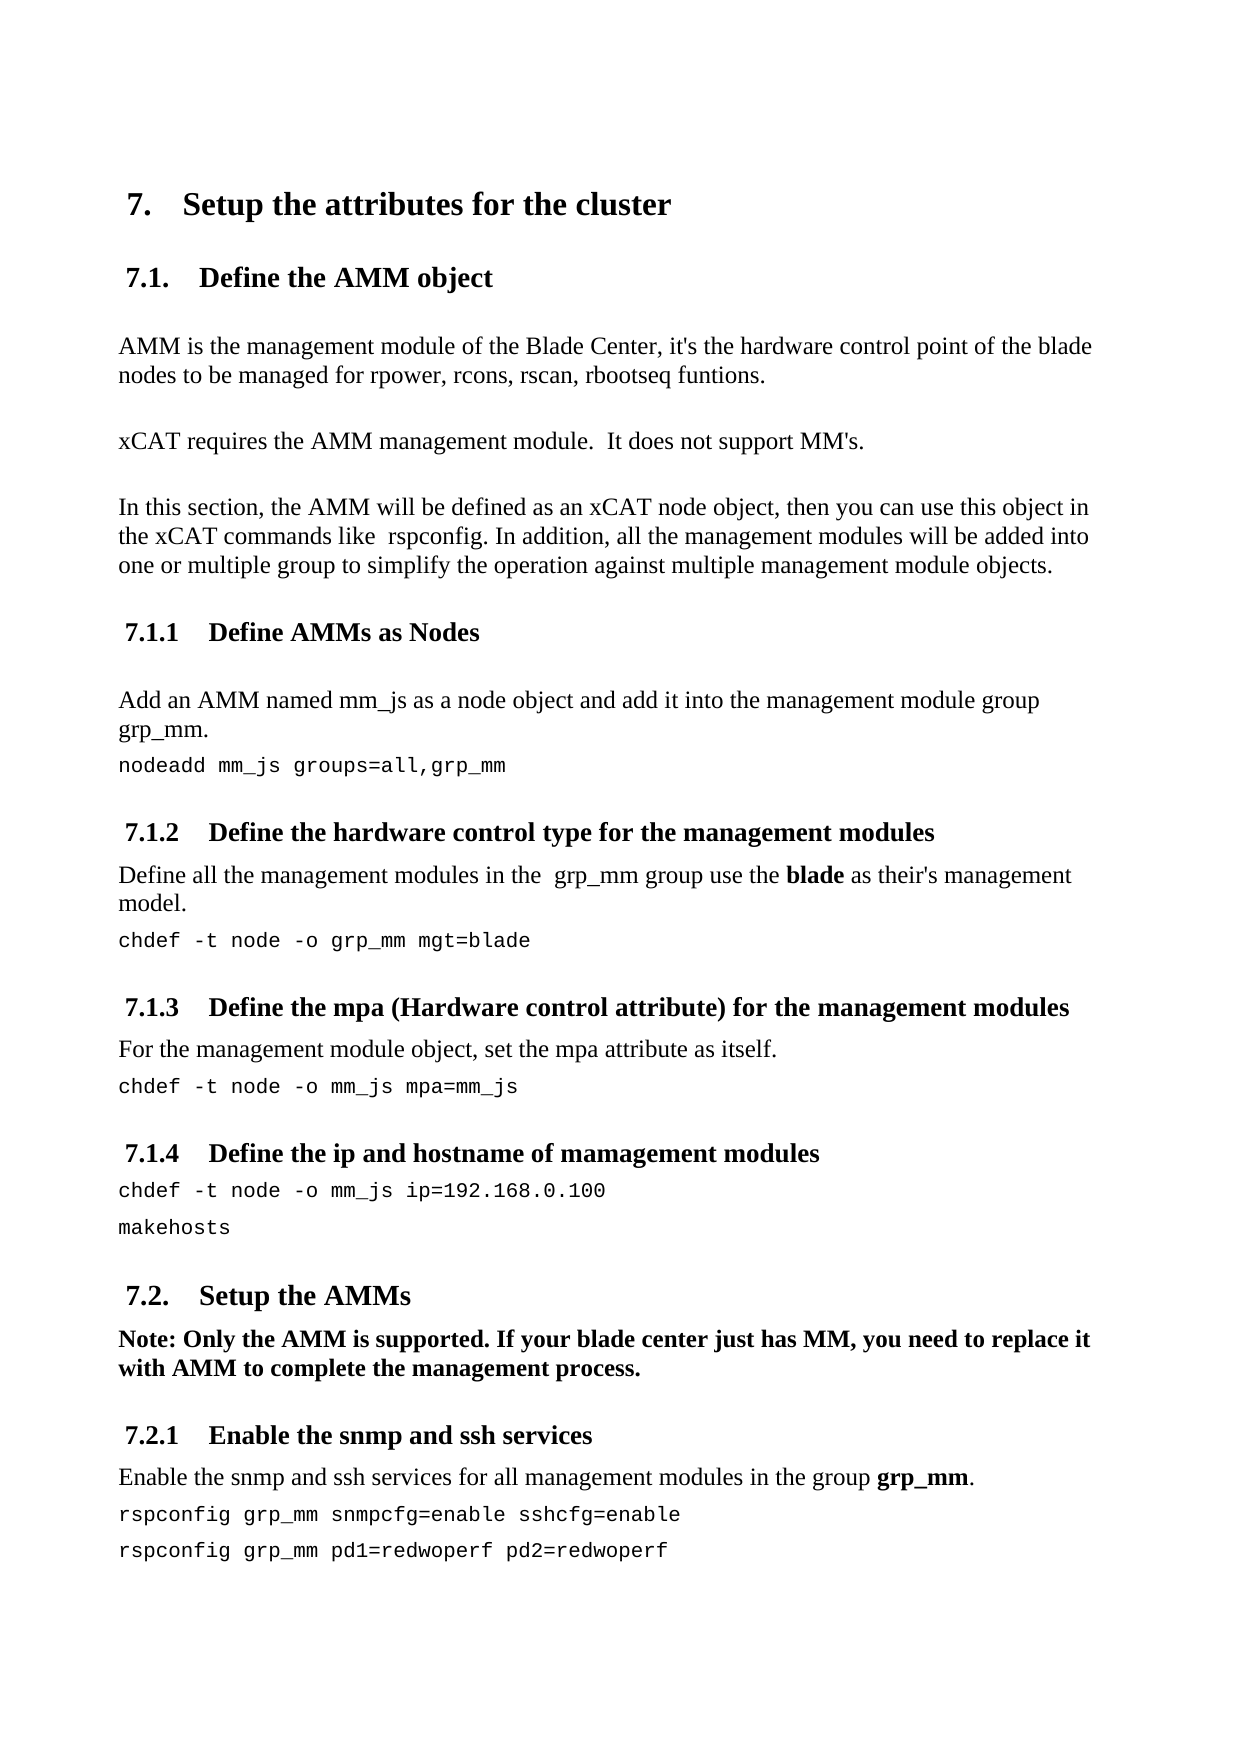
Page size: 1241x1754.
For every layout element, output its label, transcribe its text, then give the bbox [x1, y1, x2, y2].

subtitle Define the ip and hostname of mamagement modules [118, 1137, 1122, 1168]
subtitle Define AMMs as Nodes [118, 616, 1122, 647]
text For the management module object, set the mpa attribute as itself. [118, 1034, 1122, 1063]
subtitle Enable the snmp and ssh services [118, 1419, 1122, 1450]
subtitle Setup the attributes for the cluster [118, 184, 1122, 223]
text xCAT requires the AMM management module. It does not support MM's. [118, 426, 1122, 455]
text nodeadd mm_js groups=all,grp_mm [118, 755, 1122, 778]
text Enable the snmp and ssh services for all management modules in the group grp_mm. [118, 1462, 1122, 1491]
text chdef -t node -o mm_js mpa=mm_js [118, 1076, 1122, 1099]
text AMM is the management module of the Blade Center, it's the hardware control point of the blade nodes to be managed for rpower, rcons, rscan, rbootseq funtions. [118, 331, 1122, 389]
text makehosts [118, 1217, 1122, 1240]
text Define all the management modules in the grp_mm group use the blade as their's management model. [118, 860, 1122, 917]
subtitle Setup the AMMs [118, 1278, 1122, 1311]
text Note: Only the AMM is supported. If your blade center just has MM, you need to replace it with AMM to complete the management process. [118, 1324, 1122, 1381]
text rspconfig grp_mm snmpcfg=enable sshcfg=enable [118, 1504, 1122, 1527]
subtitle Define the hardware control type for the management modules [118, 816, 1122, 847]
text chdef -t node -o mm_js ip=192.168.0.100 [118, 1181, 1122, 1204]
text In this section, the AMM will be defined as an xCAT node object, then you can use this object in the xCAT commands like rspconfig. In addition, all the management modules will be added into one or multiple group to simplify the operation against multiple management module objects. [118, 492, 1122, 579]
text Add an AMM named mm_js as a node object and add it into the management module group grp_mm. [118, 685, 1122, 742]
subtitle Define the AMM object [118, 260, 1122, 294]
text chdef -t node -o grp_mm mgt=blade [118, 930, 1122, 953]
subtitle Define the mpa (Hardware control attribute) for the management modules [118, 991, 1122, 1022]
text rspconfig grp_mm pd1=redwoperf pd2=redwoperf [118, 1540, 1122, 1563]
